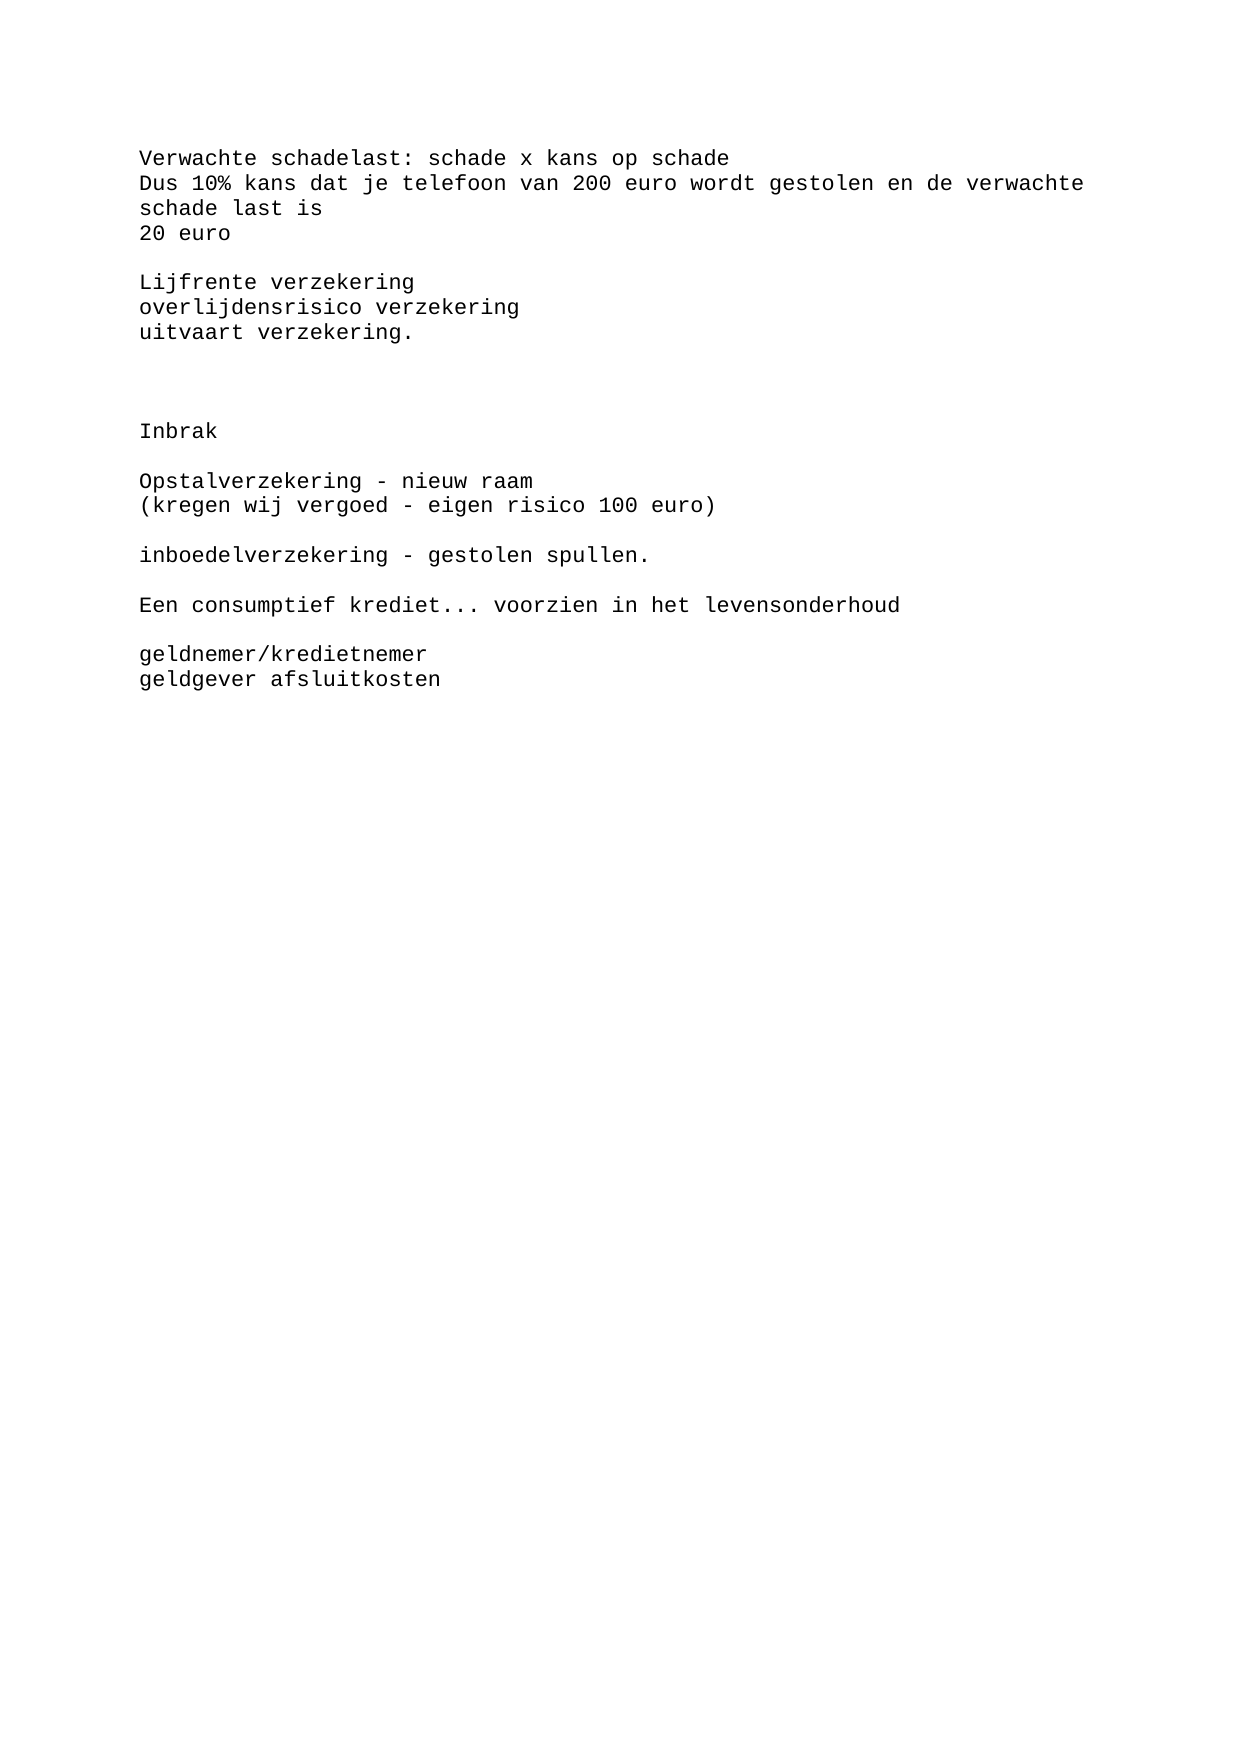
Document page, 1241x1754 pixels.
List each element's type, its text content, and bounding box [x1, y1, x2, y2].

text overlijdensrisico verzekering [139, 296, 1101, 321]
text Een consumptief krediet... voorzien in het levensonderhoud [139, 594, 1101, 619]
text (kregen wij vergoed - eigen risico 100 euro) [139, 495, 1101, 519]
text Verwachte schadelast: schade x kans op schade [139, 148, 1101, 172]
text Lijfrente verzekering [139, 272, 1101, 296]
text geldnemer/kredietnemer [139, 643, 1101, 668]
text Dus 10% kans dat je telefoon van 200 euro wordt gestolen en de verwachte schade last is [139, 172, 1101, 222]
text inboedelverzekering - gestolen spullen. [139, 544, 1101, 569]
text uitvaart verzekering. [139, 321, 1101, 346]
text Opstalverzekering - nieuw raam [139, 470, 1101, 495]
text geldgever afsluitkosten [139, 668, 1101, 693]
text 20 euro [139, 222, 1101, 247]
text Inbrak [139, 420, 1101, 445]
